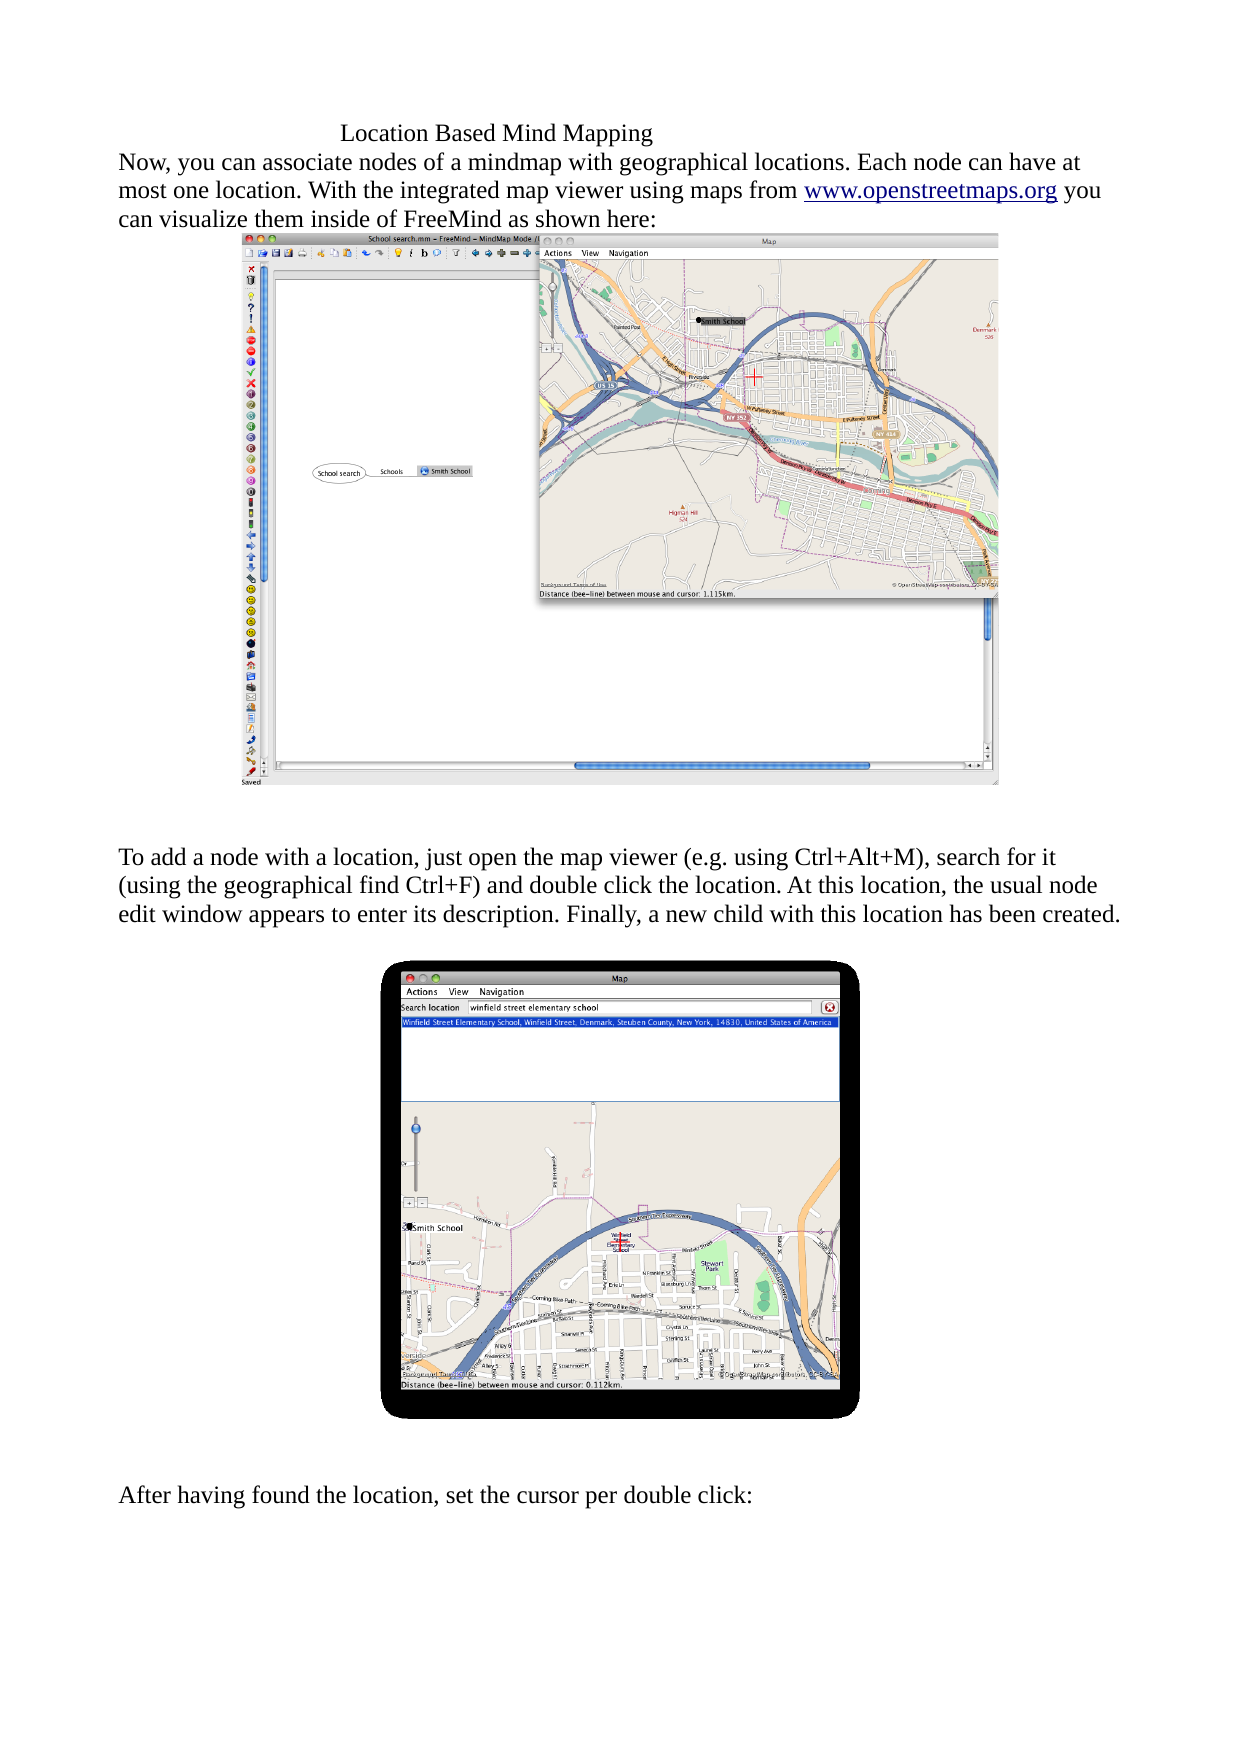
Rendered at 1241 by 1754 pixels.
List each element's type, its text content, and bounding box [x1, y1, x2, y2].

text To add a node with a location, just open the map viewer (e.g. using Ctrl+Alt+M), search for it (using the geographical find Ctrl+F) and double click the location. At this location, the usual node edit window appears to enter its description. Finally, a new child with this location has been created. [118, 842, 1122, 928]
text Location Based Mind Mapping [118, 118, 1122, 147]
text Now, you can associate nodes of a mindmap with geographical locations. Each node can have at most one location. With the integrated map viewer using maps from www.openstreetmaps.org you can visualize them inside of FreeMind as shown here: [118, 147, 1122, 233]
picture [376, 956, 864, 1423]
text After having found the location, set the cursor per double click: [118, 1480, 1122, 1509]
picture [241, 233, 999, 785]
